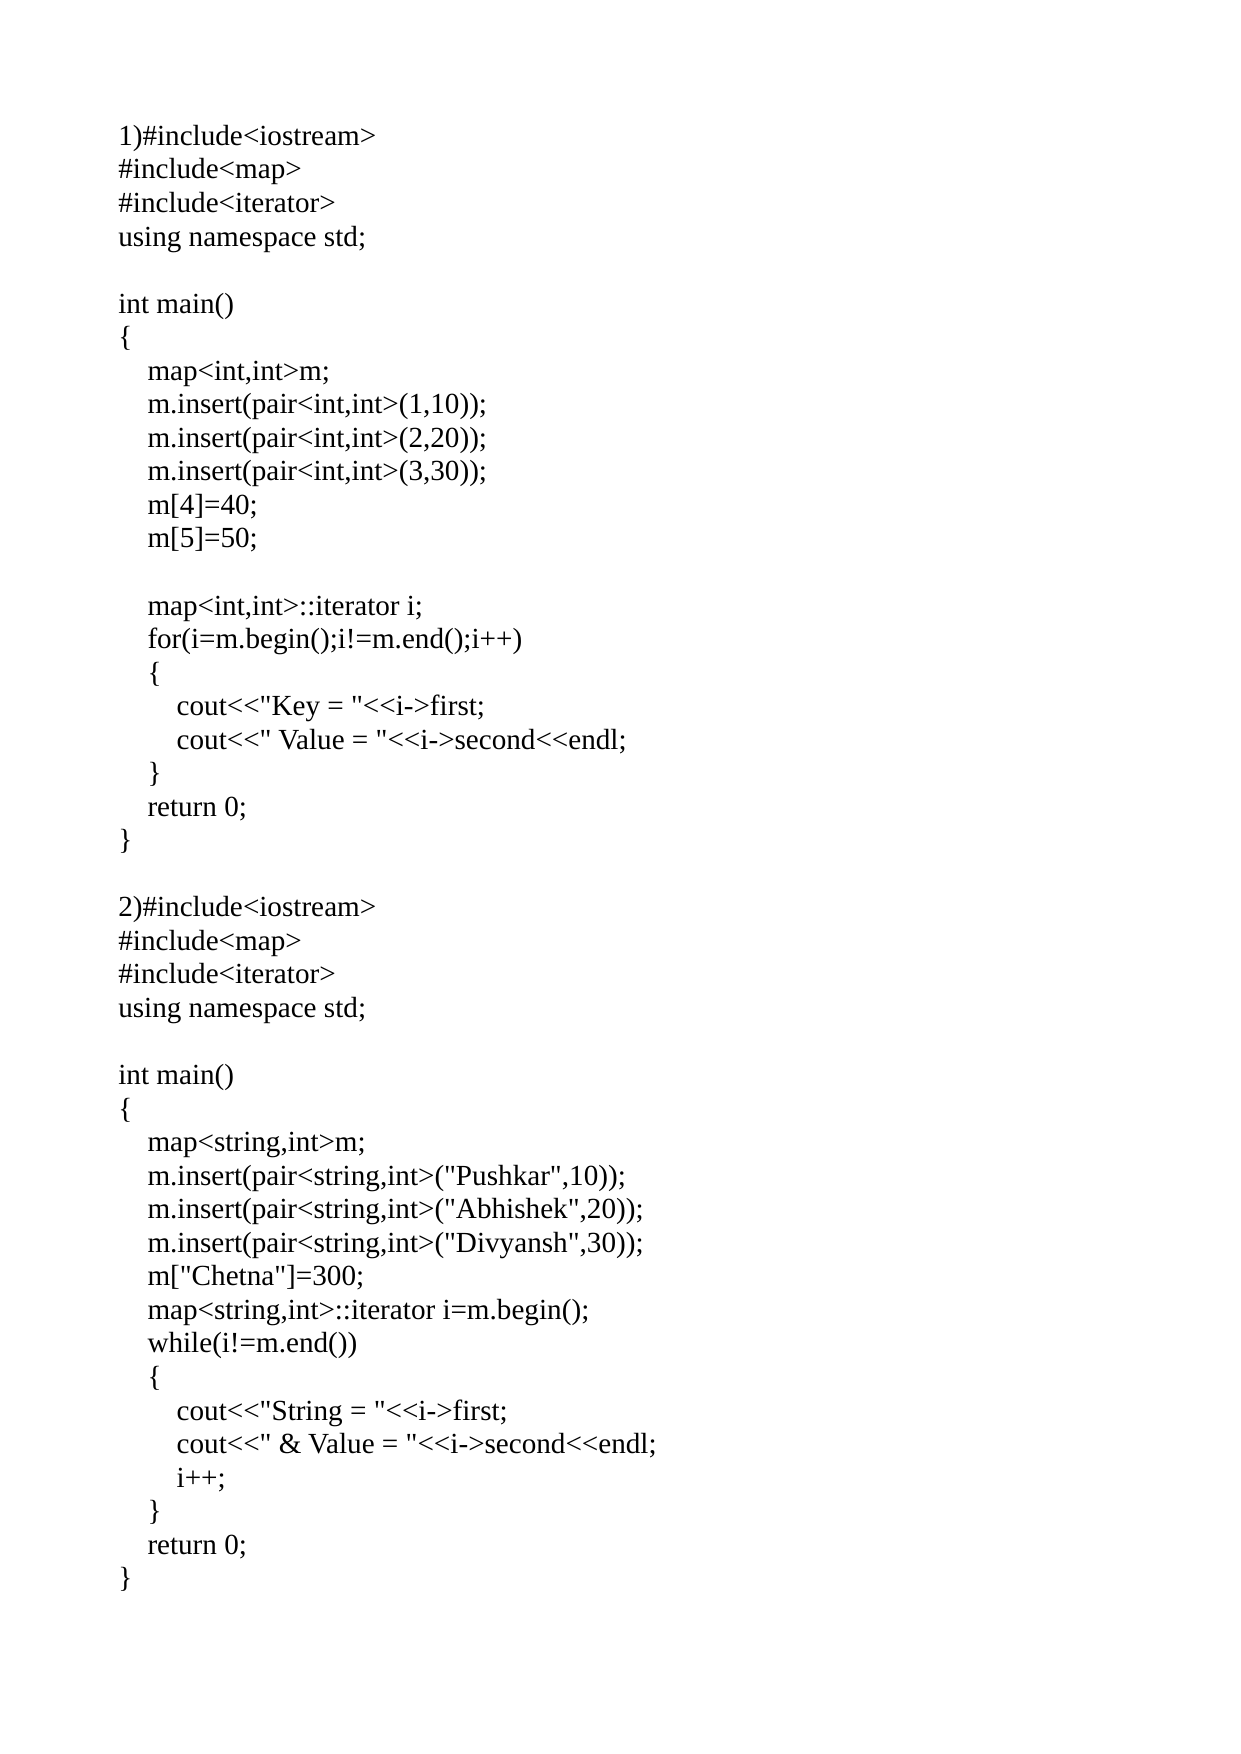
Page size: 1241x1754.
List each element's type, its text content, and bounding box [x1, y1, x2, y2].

text return 0; [118, 1527, 1122, 1560]
text m.insert(pair<string,int>("Abhishek",20)); [118, 1191, 1122, 1225]
text map<string,int>m; [118, 1124, 1122, 1158]
text } [118, 1560, 1122, 1594]
text m.insert(pair<int,int>(1,10)); [118, 386, 1122, 420]
text return 0; [118, 789, 1122, 822]
text m.insert(pair<int,int>(2,20)); [118, 420, 1122, 453]
text { [118, 319, 1122, 353]
text map<int,int>::iterator i; [118, 588, 1122, 621]
text cout<<" & Value = "<<i->second<<endl; [118, 1426, 1122, 1460]
text m["Chetna"]=300; [118, 1258, 1122, 1292]
text map<string,int>::iterator i=m.begin(); [118, 1292, 1122, 1326]
text } [118, 755, 1122, 789]
text } [118, 1493, 1122, 1527]
text i++; [118, 1460, 1122, 1493]
text int main() [118, 1057, 1122, 1091]
text m[5]=50; [118, 521, 1122, 554]
text #include<map> [118, 152, 1122, 185]
text #include<iterator> [118, 957, 1122, 990]
text while(i!=m.end()) [118, 1326, 1122, 1359]
text { [118, 1091, 1122, 1124]
text { [118, 655, 1122, 688]
text int main() [118, 286, 1122, 319]
text m.insert(pair<int,int>(3,30)); [118, 453, 1122, 487]
text map<int,int>m; [118, 353, 1122, 386]
text m.insert(pair<string,int>("Pushkar",10)); [118, 1158, 1122, 1191]
text m.insert(pair<string,int>("Divyansh",30)); [118, 1225, 1122, 1258]
text { [118, 1359, 1122, 1393]
text for(i=m.begin();i!=m.end();i++) [118, 621, 1122, 655]
text 1)#include<iostream> [118, 118, 1122, 152]
text cout<<"String = "<<i->first; [118, 1393, 1122, 1426]
text 2)#include<iostream> [118, 889, 1122, 923]
text } [118, 822, 1122, 856]
text #include<iterator> [118, 185, 1122, 219]
text #include<map> [118, 923, 1122, 957]
text cout<<"Key = "<<i->first; [118, 688, 1122, 722]
text using namespace std; [118, 219, 1122, 252]
text m[4]=40; [118, 487, 1122, 521]
text using namespace std; [118, 990, 1122, 1024]
text cout<<" Value = "<<i->second<<endl; [118, 722, 1122, 755]
